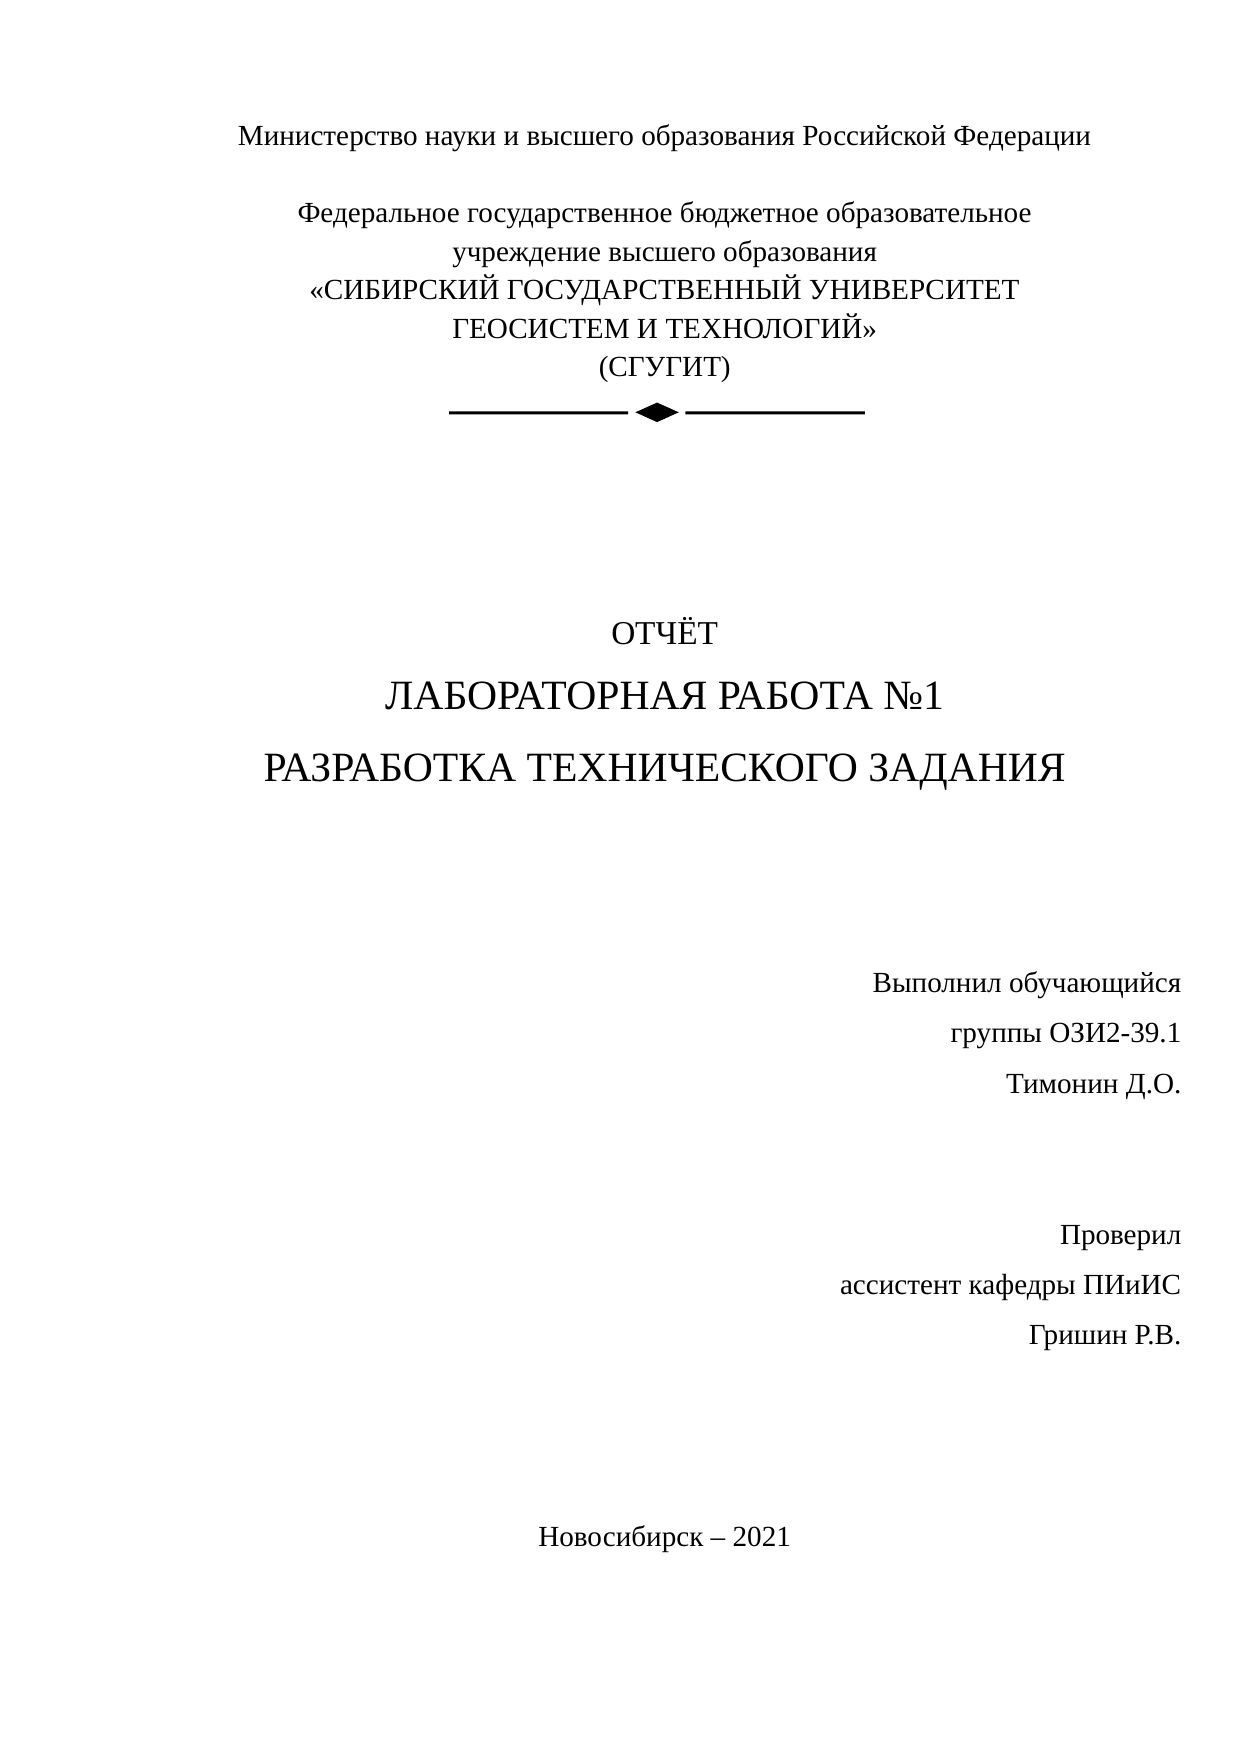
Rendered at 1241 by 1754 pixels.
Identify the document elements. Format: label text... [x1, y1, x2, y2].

text ОТЧЁТ [148, 613, 1181, 651]
text Проверил [148, 1217, 1181, 1250]
text Новосибирск – 2021 [148, 1519, 1181, 1552]
text Министерство науки и высшего образования Российской Федерации [148, 118, 1181, 152]
text геоСИСТЕМ И ТЕХНОЛОГИЙ» [148, 311, 1181, 344]
text Выполнил обучающийся [148, 965, 1181, 999]
text Гришин Р.В. [148, 1317, 1181, 1351]
text учреждение высшего образования [148, 234, 1181, 267]
text группы ОЗИ2-39.1 [148, 1016, 1181, 1049]
text ЛАБОРАТОРНАЯ РАБОТА №1 [148, 671, 1181, 718]
text «СибирскИЙ государственнЫЙ Университет [148, 272, 1181, 306]
text (СГУГИТ) [148, 349, 1181, 383]
text Федеральное государственное бюджетное образовательное [148, 195, 1181, 229]
text ассистент кафедры ПИиИС [148, 1267, 1181, 1301]
text Тимонин Д.О. [148, 1066, 1181, 1099]
text РАЗРАБОТКА ТЕХНИЧЕСКОГО ЗАДАНИЯ [148, 742, 1181, 790]
